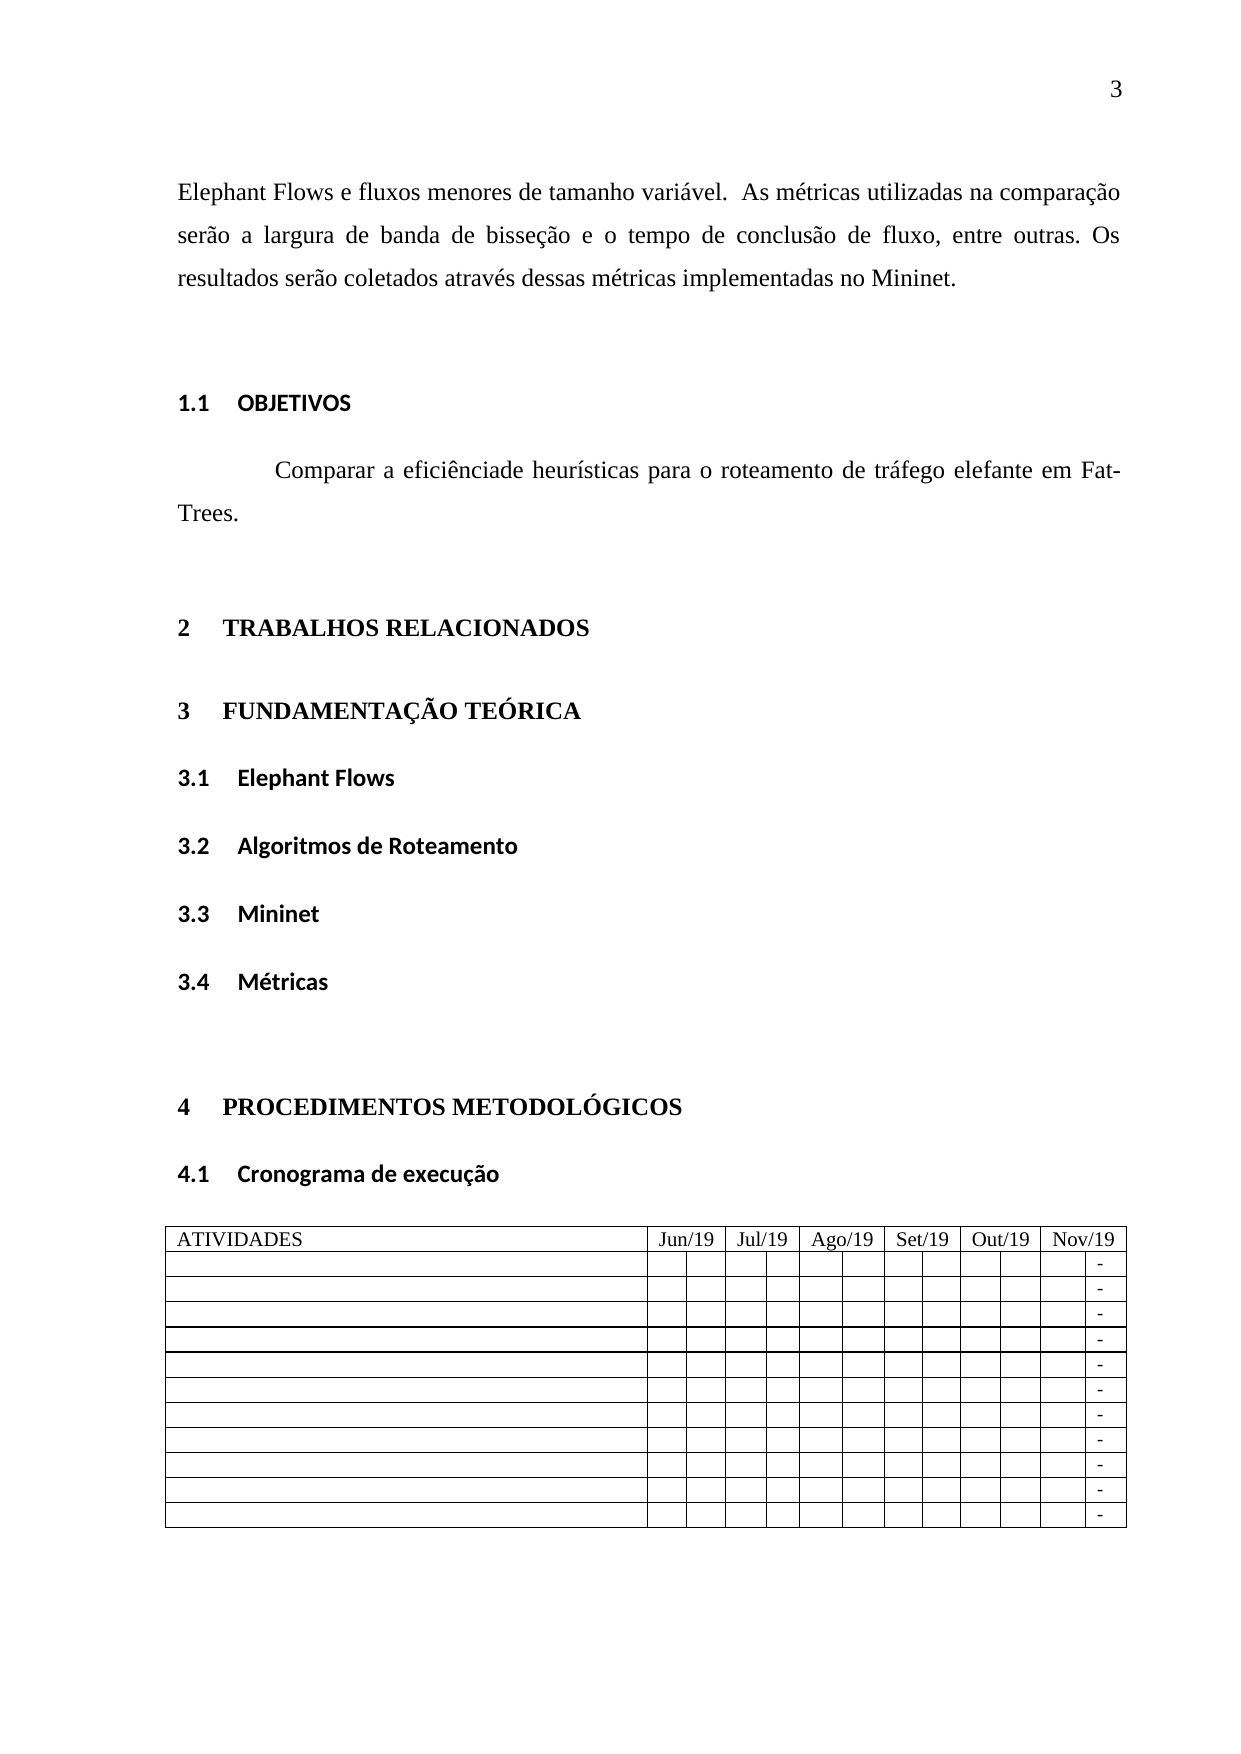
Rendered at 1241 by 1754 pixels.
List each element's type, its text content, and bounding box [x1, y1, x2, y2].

table_cell [961, 1503, 1000, 1527]
table_cell [648, 1378, 686, 1402]
table_cell [648, 1353, 686, 1377]
table_cell [923, 1252, 960, 1276]
table_cell [885, 1428, 922, 1452]
table_cell [923, 1428, 960, 1452]
table_cell [1041, 1478, 1085, 1502]
subtitle Algoritmos de Roteamento [177, 830, 1122, 861]
table_cell [166, 1403, 647, 1427]
table_cell [726, 1328, 766, 1351]
table_cell [961, 1277, 1000, 1301]
subtitle TRABALHOS RELACIONADOS [177, 613, 1122, 642]
table_cell [843, 1277, 884, 1301]
table_cell [166, 1302, 647, 1326]
table_cell [166, 1478, 647, 1502]
table_cell [1041, 1453, 1085, 1477]
table_cell - [1086, 1378, 1126, 1402]
table_cell [648, 1403, 686, 1427]
table_cell [885, 1453, 922, 1477]
table_cell [923, 1302, 960, 1326]
table_cell [961, 1403, 1000, 1427]
table_cell [885, 1353, 922, 1377]
table_cell [843, 1353, 884, 1377]
table_cell [726, 1403, 766, 1427]
table_cell [687, 1503, 725, 1527]
table_cell [687, 1478, 725, 1502]
table_cell [648, 1252, 686, 1276]
table_cell [923, 1353, 960, 1377]
table_cell [726, 1503, 766, 1527]
table_cell [923, 1453, 960, 1477]
table_cell [923, 1403, 960, 1427]
table_cell [1041, 1353, 1085, 1377]
table_cell [800, 1428, 842, 1452]
table_cell [1001, 1302, 1040, 1326]
table_cell [1001, 1428, 1040, 1452]
table_cell [1001, 1353, 1040, 1377]
table_cell [843, 1302, 884, 1326]
table_cell [726, 1453, 766, 1477]
table_cell [843, 1328, 884, 1351]
table_cell - [1086, 1403, 1126, 1427]
table_cell [923, 1478, 960, 1502]
table_cell [687, 1353, 725, 1377]
table_cell [885, 1503, 922, 1527]
table_cell - [1086, 1353, 1126, 1377]
table_cell [1001, 1277, 1040, 1301]
table_cell [767, 1378, 799, 1402]
table_cell [166, 1328, 647, 1351]
table_header Nov/19 [1041, 1227, 1126, 1251]
table_cell [687, 1453, 725, 1477]
table_cell [800, 1478, 842, 1502]
table_cell [1001, 1453, 1040, 1477]
table_header Ago/19 [800, 1227, 884, 1251]
table_cell [648, 1328, 686, 1351]
table_cell [923, 1378, 960, 1402]
table_cell [726, 1252, 766, 1276]
table_cell [961, 1428, 1000, 1452]
subtitle Mininet [177, 898, 1122, 929]
table_cell [687, 1403, 725, 1427]
table_cell - [1086, 1328, 1126, 1351]
table_cell [843, 1503, 884, 1527]
table_cell [961, 1252, 1000, 1276]
table_cell [767, 1277, 799, 1301]
table_cell [1041, 1378, 1085, 1402]
table_cell [166, 1277, 647, 1301]
table_cell [961, 1378, 1000, 1402]
table_cell [767, 1353, 799, 1377]
table_cell [1041, 1428, 1085, 1452]
table_cell [767, 1328, 799, 1351]
table_cell [1041, 1503, 1085, 1527]
table_cell [1001, 1403, 1040, 1427]
table_cell [800, 1503, 842, 1527]
table_cell - [1086, 1302, 1126, 1326]
table_cell [961, 1328, 1000, 1351]
table_cell [885, 1302, 922, 1326]
table_cell [885, 1403, 922, 1427]
table_cell [687, 1378, 725, 1402]
subtitle PROCEDIMENTOS METODOLÓGICOS [177, 1092, 1122, 1120]
table_cell [1001, 1503, 1040, 1527]
table_cell [767, 1428, 799, 1452]
subtitle Métricas [177, 966, 1122, 997]
table_cell [687, 1252, 725, 1276]
text Comparar a eficiênciade heurísticas para o roteamento de tráfego elefante em Fat-Trees. [177, 455, 1122, 527]
table_cell [843, 1478, 884, 1502]
table_cell [843, 1428, 884, 1452]
table_cell [843, 1252, 884, 1276]
table_cell [767, 1403, 799, 1427]
table_cell [885, 1328, 922, 1351]
subtitle Elephant Flows [177, 762, 1122, 793]
table_cell [648, 1277, 686, 1301]
table_cell [885, 1478, 922, 1502]
table_cell [800, 1453, 842, 1477]
table_cell [166, 1453, 647, 1477]
table_cell [843, 1453, 884, 1477]
table_cell [166, 1378, 647, 1402]
table_header Jun/19 [648, 1227, 725, 1251]
table_cell [885, 1277, 922, 1301]
table_header Set/19 [885, 1227, 960, 1251]
table_cell [726, 1378, 766, 1402]
table_cell [961, 1478, 1000, 1502]
table_cell [726, 1428, 766, 1452]
table_cell [1041, 1252, 1085, 1276]
table_cell - [1086, 1252, 1126, 1276]
table_cell [1001, 1328, 1040, 1351]
table_cell [843, 1403, 884, 1427]
table_cell [923, 1277, 960, 1301]
table_cell [166, 1353, 647, 1377]
table_cell [166, 1252, 647, 1276]
table_cell [648, 1453, 686, 1477]
table_cell [885, 1378, 922, 1402]
table_cell [923, 1328, 960, 1351]
table_cell - [1086, 1503, 1126, 1527]
subtitle Cronograma de execução [177, 1158, 1122, 1188]
table_cell [166, 1428, 647, 1452]
subtitle FUNDAMENTAÇÃO TEÓRICA [177, 696, 1122, 724]
table_cell [687, 1302, 725, 1326]
table_cell [800, 1328, 842, 1351]
table_cell [726, 1302, 766, 1326]
table_cell [885, 1252, 922, 1276]
table_cell [961, 1302, 1000, 1326]
table_cell [648, 1302, 686, 1326]
table_cell [800, 1353, 842, 1377]
table_header ATIVIDADES [166, 1227, 647, 1251]
table_cell [767, 1453, 799, 1477]
table_cell [800, 1378, 842, 1402]
table_cell [800, 1277, 842, 1301]
table_cell [648, 1478, 686, 1502]
table_cell [800, 1252, 842, 1276]
table_cell [961, 1353, 1000, 1377]
table_cell [726, 1478, 766, 1502]
table_cell [726, 1277, 766, 1301]
table_cell - [1086, 1478, 1126, 1502]
table_cell - [1086, 1453, 1126, 1477]
text Elephant Flows e fluxos menores de tamanho variável. As métricas utilizadas na comparação serão a largura de banda de bisseção e o tempo de conclusão de fluxo, entre outras. Os resultados serão coletados através dessas métricas implementadas no Mininet. [177, 177, 1122, 292]
table_cell [726, 1353, 766, 1377]
table_header Jul/19 [726, 1227, 799, 1251]
table_cell [1041, 1403, 1085, 1427]
subtitle OBJETIVOS [177, 387, 1122, 418]
table_cell [687, 1328, 725, 1351]
table_cell [1041, 1277, 1085, 1301]
table_cell [767, 1503, 799, 1527]
table_cell [923, 1503, 960, 1527]
table_cell [687, 1428, 725, 1452]
table_cell [1001, 1378, 1040, 1402]
table_cell [1001, 1252, 1040, 1276]
table_cell [1001, 1478, 1040, 1502]
table_cell - [1086, 1428, 1126, 1452]
table_cell - [1086, 1277, 1126, 1301]
table_cell [1041, 1328, 1085, 1351]
table_cell [648, 1428, 686, 1452]
table_cell [1041, 1302, 1085, 1326]
table_cell [961, 1453, 1000, 1477]
table_cell [800, 1302, 842, 1326]
table_cell [800, 1403, 842, 1427]
table_cell [767, 1302, 799, 1326]
table_cell [687, 1277, 725, 1301]
table_cell [648, 1503, 686, 1527]
table_cell [767, 1252, 799, 1276]
table_cell [166, 1503, 647, 1527]
table_cell [767, 1478, 799, 1502]
table_cell [843, 1378, 884, 1402]
table_header Out/19 [961, 1227, 1040, 1251]
